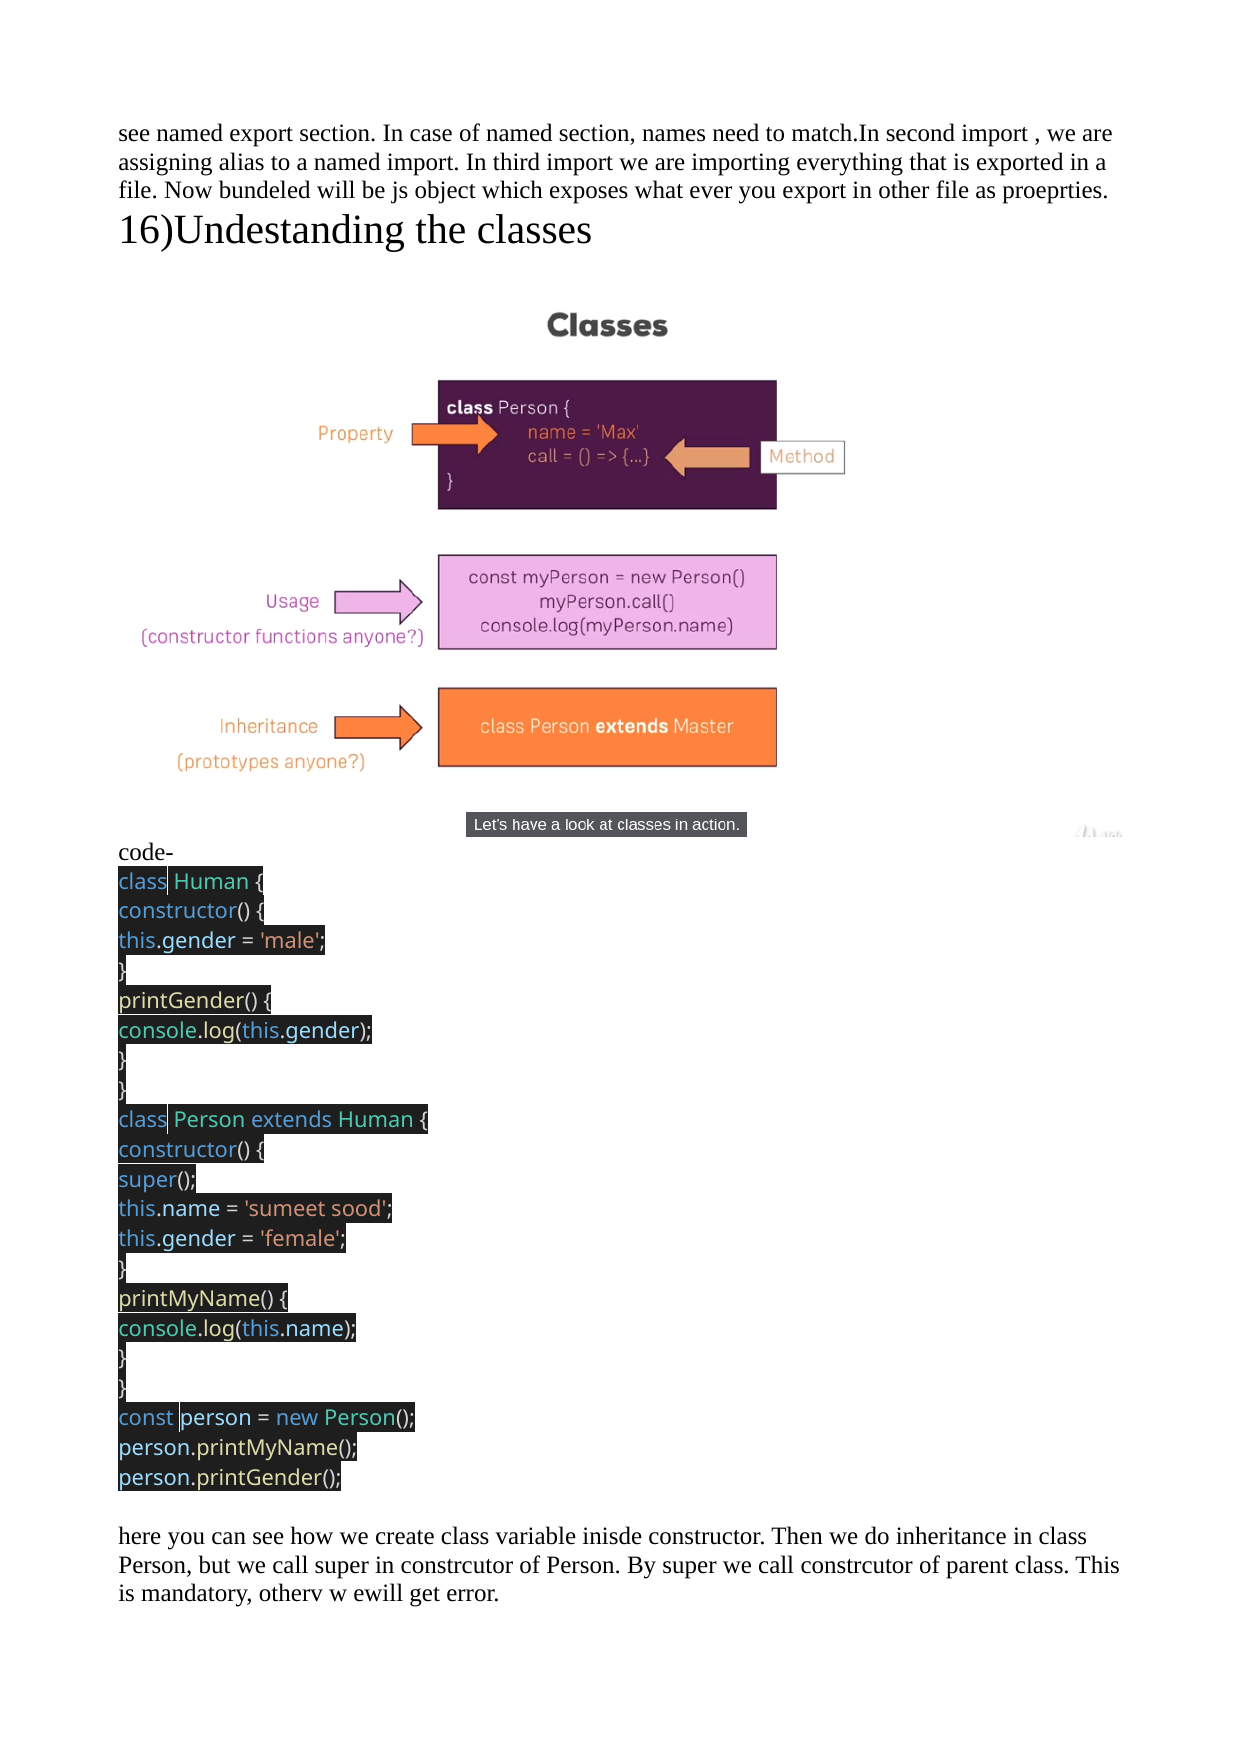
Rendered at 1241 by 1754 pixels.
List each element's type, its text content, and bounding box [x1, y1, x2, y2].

text 16)Undestanding the classes [118, 204, 1122, 252]
text class Person extends Human { [118, 1104, 1122, 1134]
text console.log(this.gender); [118, 1014, 1122, 1044]
text code- [118, 837, 1122, 866]
text this.gender = 'male'; [118, 925, 1122, 955]
text constructor() { [118, 895, 1122, 925]
text this.name = 'sumeet sood'; [118, 1193, 1122, 1223]
text person.printGender(); [118, 1461, 1122, 1491]
text see named export section. In case of named section, names need to match.In second import , we are assigning alias to a named import. In third import we are importing everything that is exported in a file. Now bundeled will be js object which exposes what ever you export in other file as proeprties. [118, 118, 1122, 204]
text } [118, 1342, 1122, 1372]
text console.log(this.name); [118, 1312, 1122, 1342]
text person.printMyName(); [118, 1432, 1122, 1461]
text } [118, 955, 1122, 985]
text here you can see how we create class variable inisde constructor. Then we do inheritance in class Person, but we call super in constrcutor of Person. By super we call constrcutor of parent class. This is mandatory, otherv w ewill get error. [118, 1521, 1122, 1607]
text class Human { [118, 866, 1122, 895]
text } [118, 1372, 1122, 1402]
text } [118, 1044, 1122, 1074]
text } [118, 1074, 1122, 1104]
text const person = new Person(); [118, 1402, 1122, 1432]
text constructor() { [118, 1134, 1122, 1163]
text printGender() { [118, 985, 1122, 1014]
text super(); [118, 1163, 1122, 1193]
text this.gender = 'female'; [118, 1223, 1122, 1253]
picture [118, 252, 1123, 837]
text } [118, 1253, 1122, 1283]
text printMyName() { [118, 1283, 1122, 1312]
